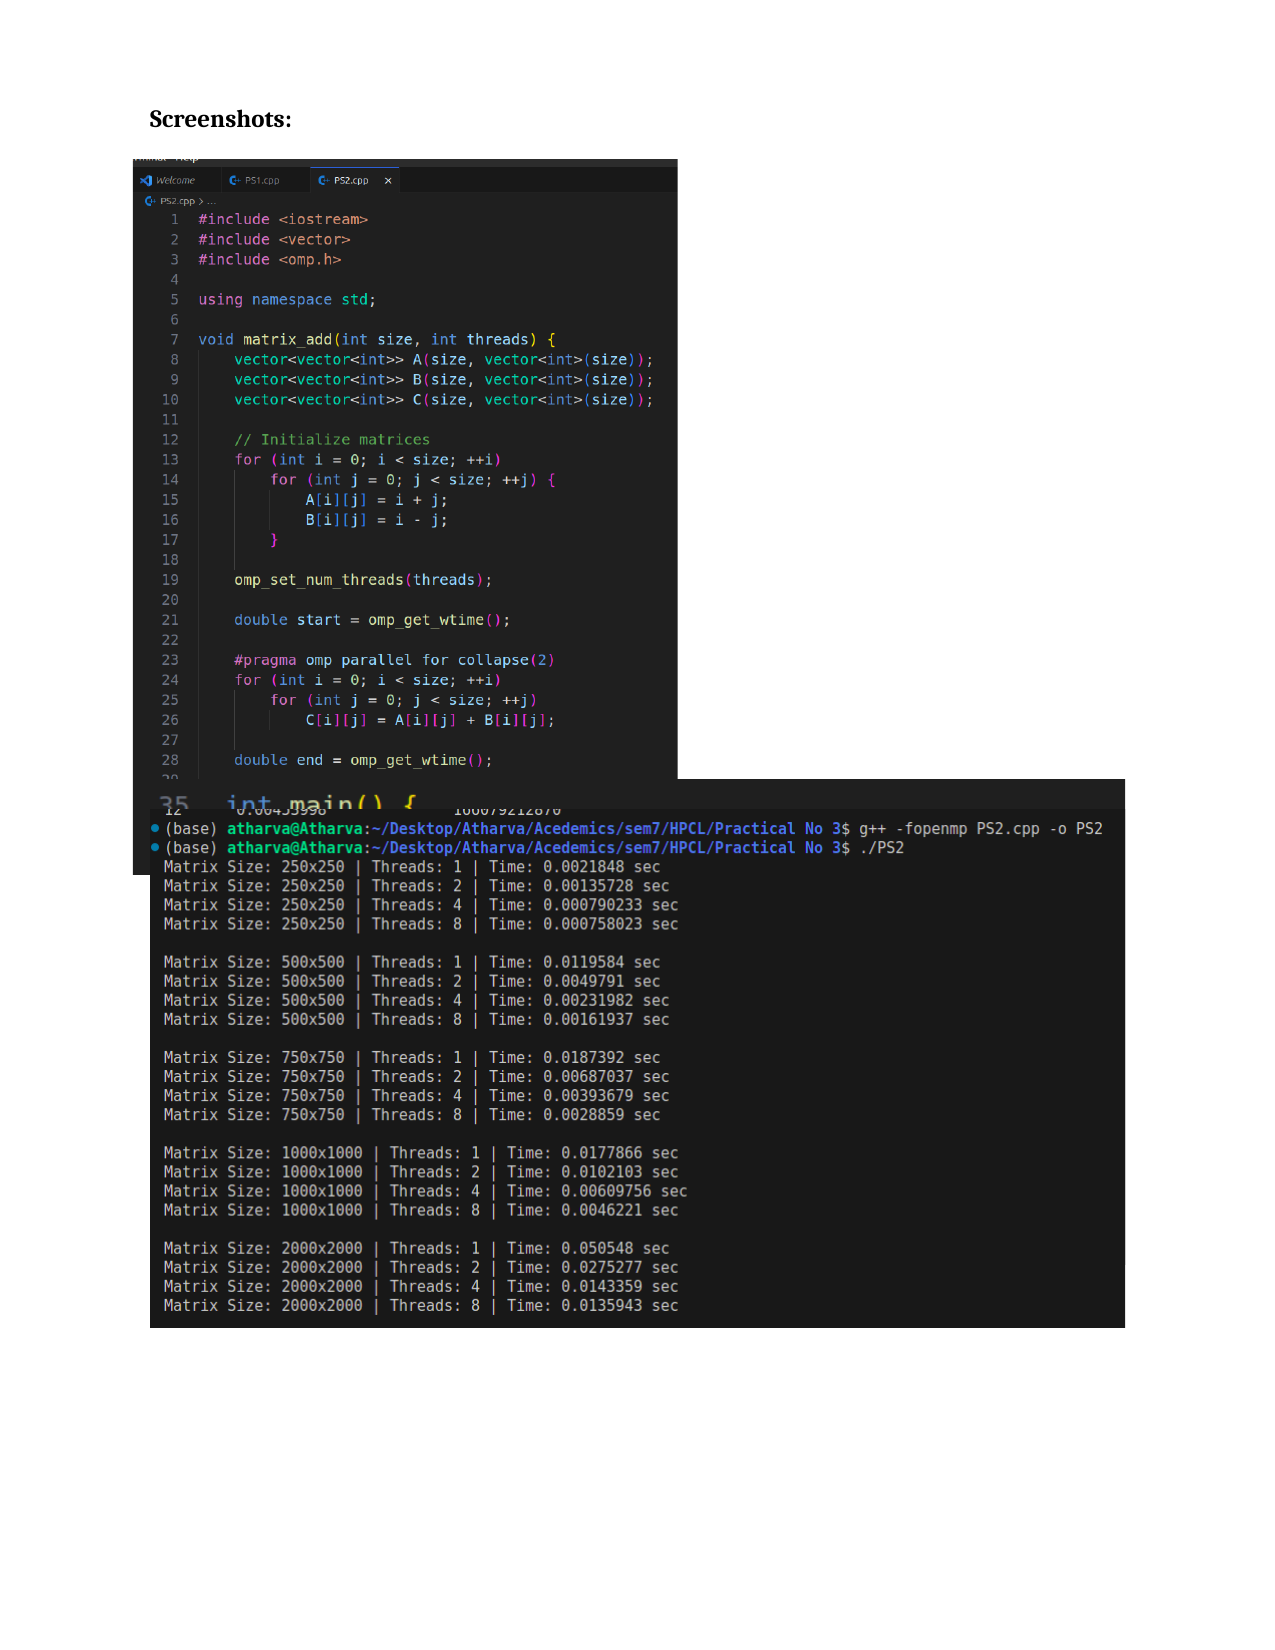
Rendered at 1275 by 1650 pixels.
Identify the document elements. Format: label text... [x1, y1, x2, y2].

text Screenshots: [150, 104, 1125, 133]
